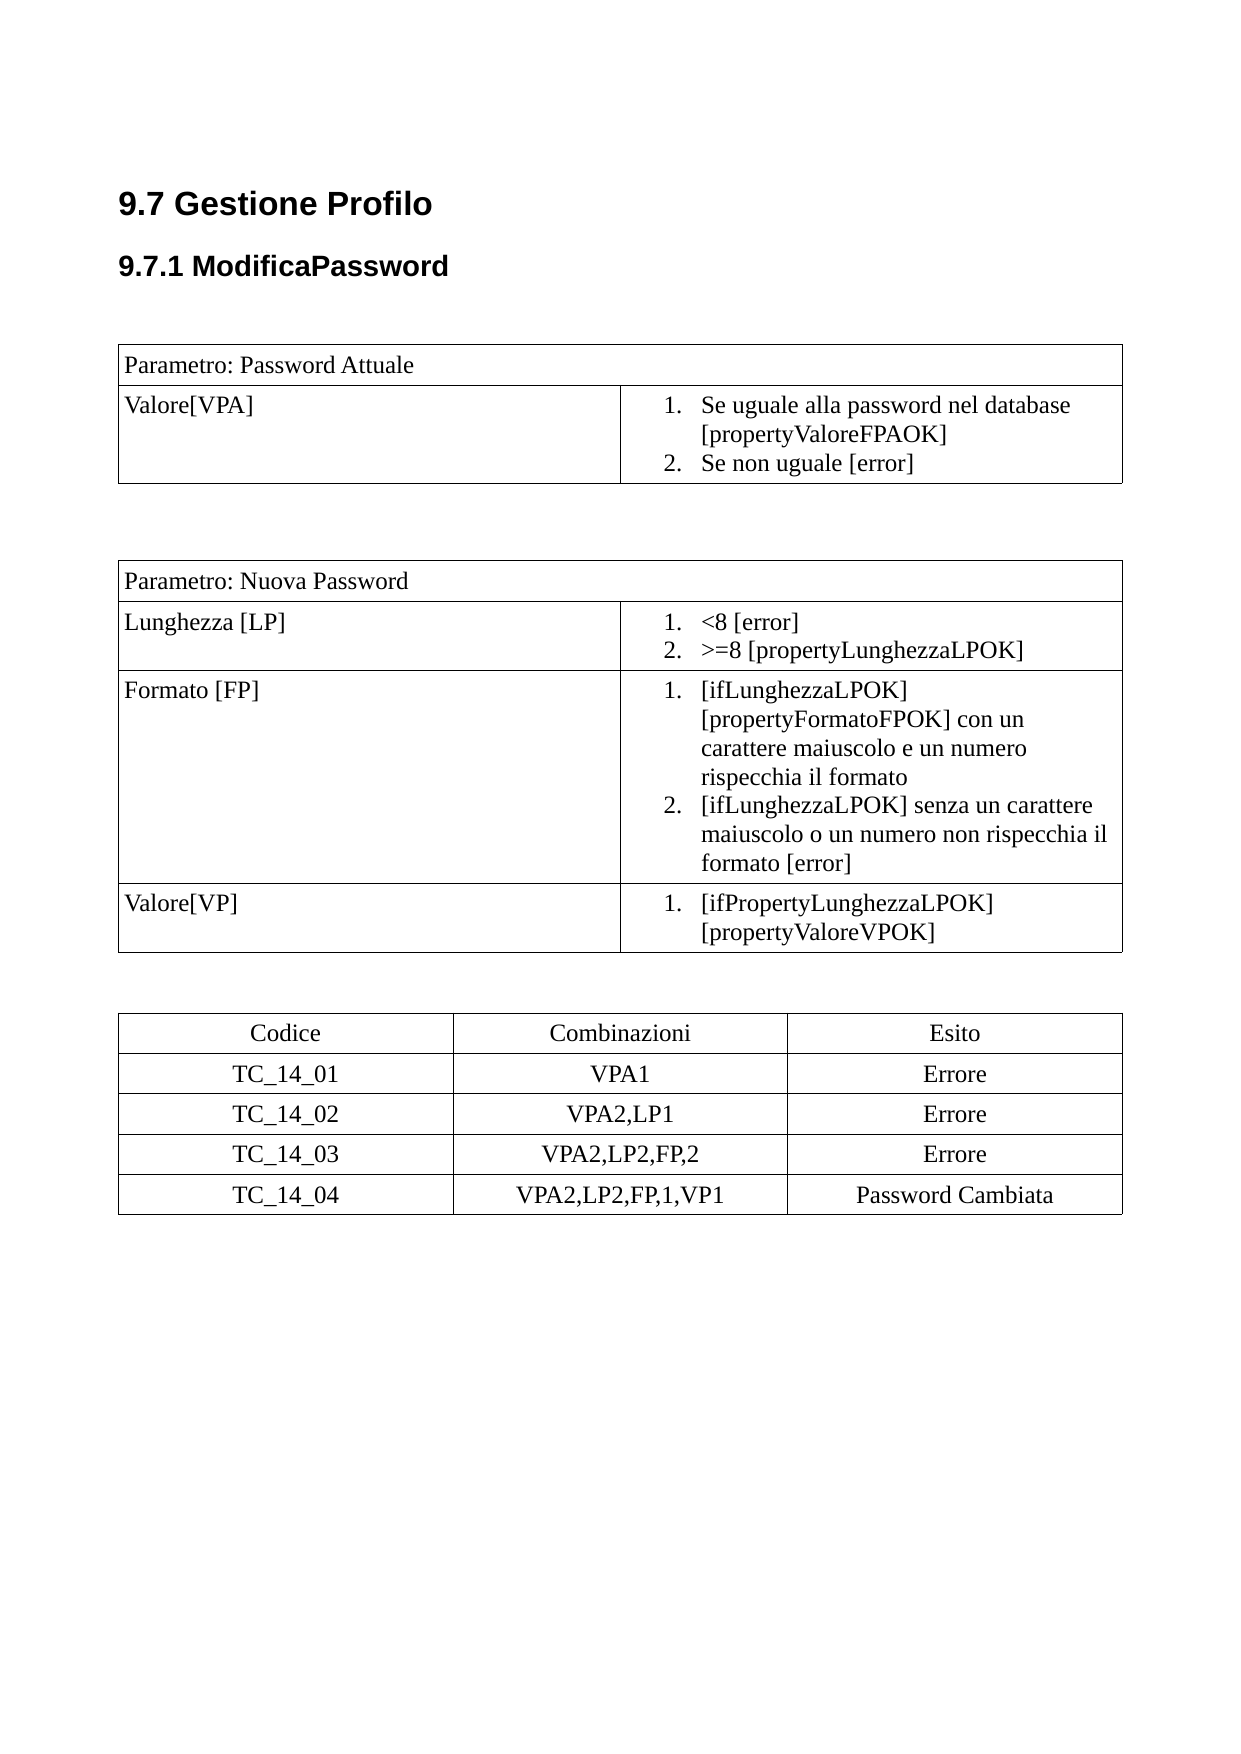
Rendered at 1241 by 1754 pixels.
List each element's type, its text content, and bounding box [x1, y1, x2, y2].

table_header Parametro: Nuova Password [119, 561, 1122, 601]
table_cell Se uguale alla password nel database [propertyValoreFPAOK] Se non uguale [error] [621, 386, 1122, 482]
subtitle 9.7.1 ModificaPassword [118, 249, 1122, 283]
table_cell VPA2,LP1 [454, 1094, 787, 1133]
table_cell VPA2,LP2,FP,2 [454, 1135, 787, 1174]
table_cell Valore[VPA] [119, 386, 620, 482]
table_header Parametro: Password Attuale [119, 345, 1122, 385]
table_cell TC_14_01 [119, 1054, 453, 1093]
table_cell Errore [788, 1054, 1122, 1093]
table_cell Errore [788, 1094, 1122, 1133]
table_cell Password Cambiata [788, 1175, 1122, 1214]
subtitle 9.7 Gestione Profilo [118, 183, 1122, 222]
table_cell [ifLunghezzaLPOK] [propertyFormatoFPOK] con un carattere maiuscolo e un numero rispecchia il formato [ifLunghezzaLPOK] senza un carattere maiuscolo o un numero non rispecchia il formato [error] [621, 671, 1122, 883]
table_cell VPA1 [454, 1054, 787, 1093]
table_header Esito [788, 1014, 1122, 1053]
table_header Combinazioni [454, 1014, 787, 1053]
table_cell Valore[VP] [119, 884, 620, 952]
table_cell [ifPropertyLunghezzaLPOK] [propertyValoreVPOK] [621, 884, 1122, 952]
table_cell Formato [FP] [119, 671, 620, 883]
table_header Codice [119, 1014, 453, 1053]
table_cell Errore [788, 1135, 1122, 1174]
table_cell Lunghezza [LP] [119, 602, 620, 670]
table_cell TC_14_02 [119, 1094, 453, 1133]
table_cell TC_14_04 [119, 1175, 453, 1214]
table_cell VPA2,LP2,FP,1,VP1 [454, 1175, 787, 1214]
table_cell TC_14_03 [119, 1135, 453, 1174]
table_cell <8 [error] >=8 [propertyLunghezzaLPOK] [621, 602, 1122, 670]
